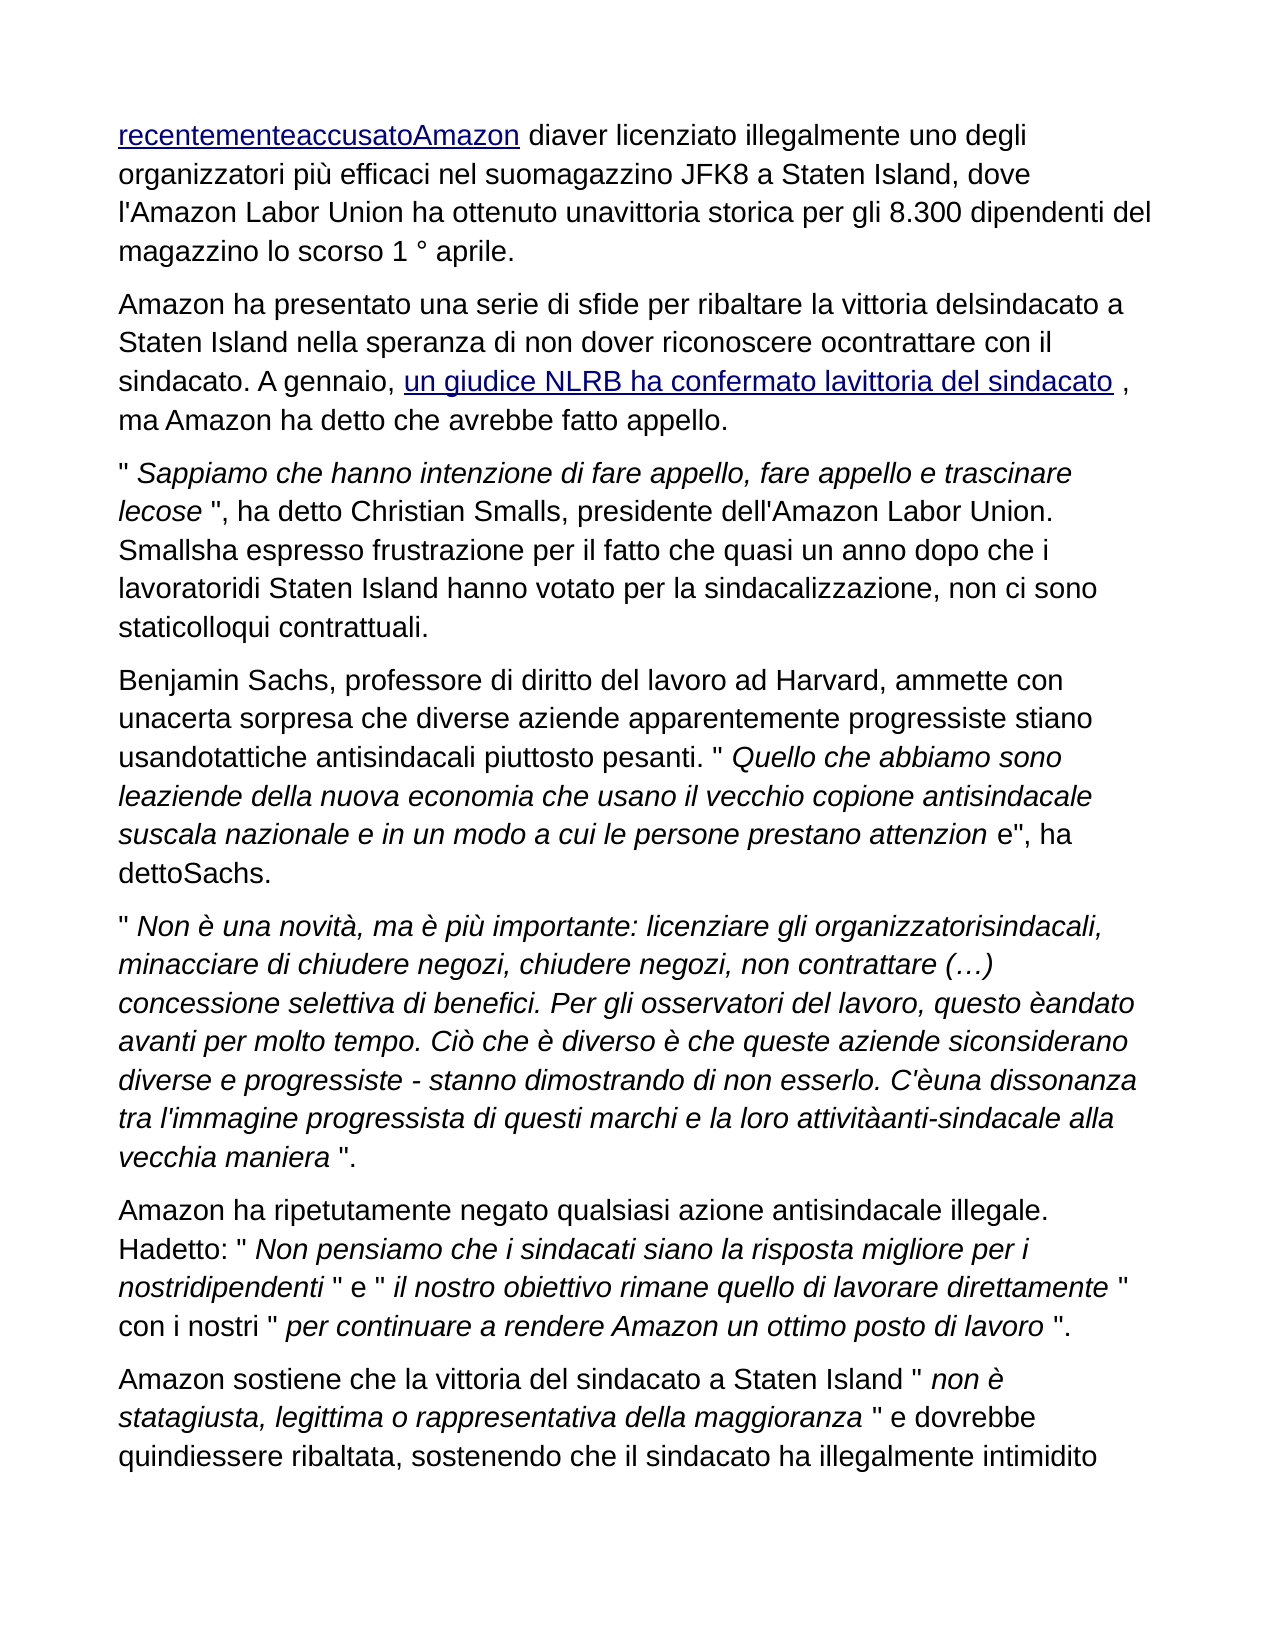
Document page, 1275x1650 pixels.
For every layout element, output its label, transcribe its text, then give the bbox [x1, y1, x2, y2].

text " Sappiamo che hanno intenzione di fare appello, fare appello e trascinare lecose ", ha detto Christian Smalls, presidente dell'Amazon Labor Union. Smallsha espresso frustrazione per il fatto che quasi un anno dopo che i lavoratoridi Staten Island hanno votato per la sindacalizzazione, non ci sono staticolloqui contrattuali. [118, 456, 1157, 643]
text Amazon ha presentato una serie di sfide per ribaltare la vittoria delsindacato a Staten Island nella speranza di non dover riconoscere ocontrattare con il sindacato. A gennaio, un giudice NLRB ha confermato lavittoria del sindacato , ma Amazon ha detto che avrebbe fatto appello. [118, 287, 1157, 436]
text Amazon sostiene che la vittoria del sindacato a Staten Island " non è statagiusta, legittima o rappresentativa della maggioranza " e dovrebbe quindiessere ribaltata, sostenendo che il sindacato ha illegalmente intimidito [118, 1362, 1157, 1472]
text recentementeaccusatoAmazon diaver licenziato illegalmente uno degli organizzatori più efficaci nel suomagazzino JFK8 a Staten Island, dove l'Amazon Labor Union ha ottenuto unavittoria storica per gli 8.300 dipendenti del magazzino lo scorso 1 ° aprile. [118, 118, 1157, 267]
text Amazon ha ripetutamente negato qualsiasi azione antisindacale illegale. Hadetto: " Non pensiamo che i sindacati siano la risposta migliore per i nostridipendenti " e " il nostro obiettivo rimane quello di lavorare direttamente " con i nostri " per continuare a rendere Amazon un ottimo posto di lavoro ". [118, 1193, 1157, 1342]
text Benjamin Sachs, professore di diritto del lavoro ad Harvard, ammette con unacerta sorpresa che diverse aziende apparentemente progressiste stiano usandotattiche antisindacali piuttosto pesanti. " Quello che abbiamo sono leaziende della nuova economia che usano il vecchio copione antisindacale suscala nazionale e in un modo a cui le persone prestano attenzion e", ha dettoSachs. [118, 663, 1157, 889]
text " Non è una novità, ma è più importante: licenziare gli organizzatorisindacali, minacciare di chiudere negozi, chiudere negozi, non contrattare (…) concessione selettiva di benefici. Per gli osservatori del lavoro, questo èandato avanti per molto tempo. Ciò che è diverso è che queste aziende siconsiderano diverse e progressiste - stanno dimostrando di non esserlo. C'èuna dissonanza tra l'immagine progressista di questi marchi e la loro attivitàanti-sindacale alla vecchia maniera ". [118, 909, 1157, 1173]
